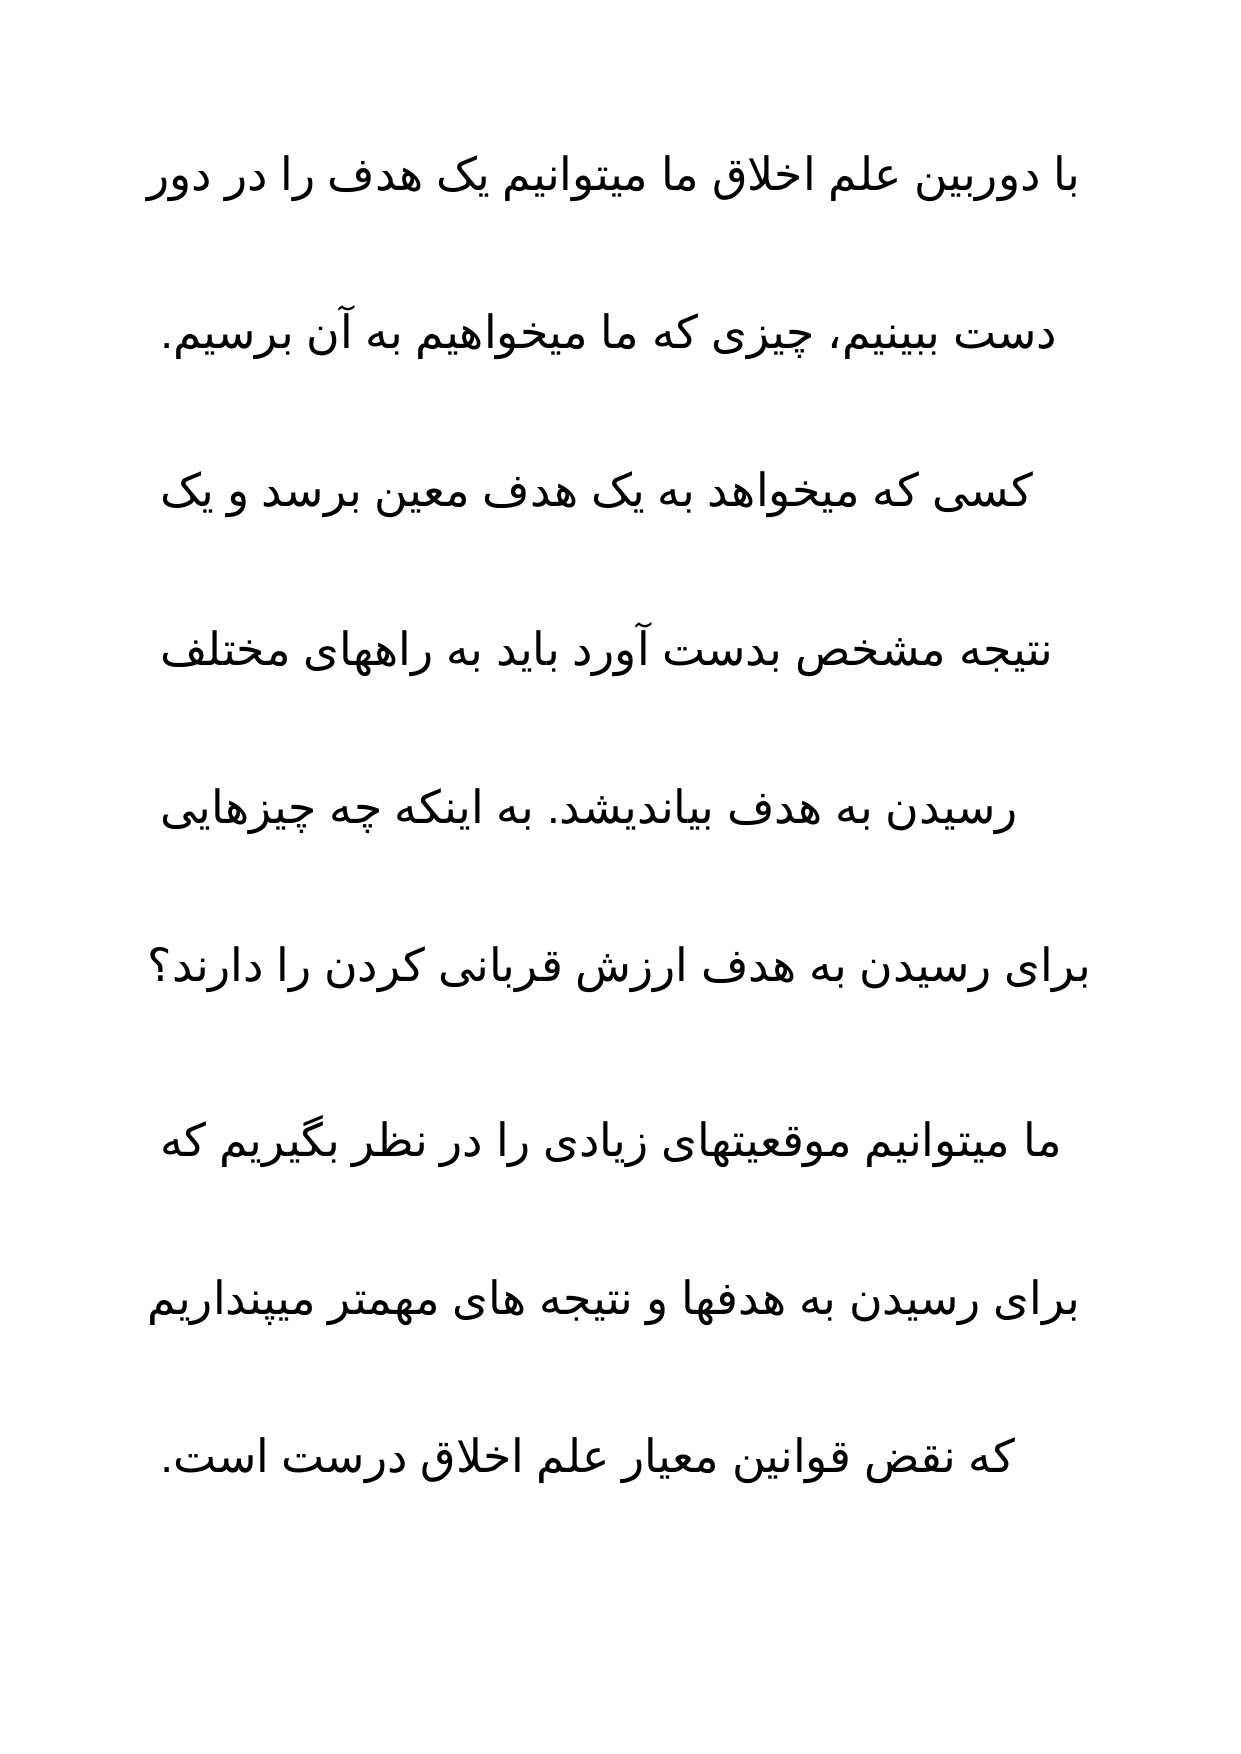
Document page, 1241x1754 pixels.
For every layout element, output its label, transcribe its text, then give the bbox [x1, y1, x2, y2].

text ما میتوانیم موقعیتهای زیادی را در نظر بگیریم که برای رسیدن به هدفها و نتیجه های مهمتر میپنداریم که نقض قوانین معیار علم اخلاق درست است. خیلی ها اینطور فکر میکنند که دروغ گفتن به کسی که میخواهد به شخص دیگری آسیب بزند بمنظور فریب دادن او کار درستی است. این هدف که نگذاریم کسی آسیب ببیند میشود مهمتر از قانون دروغ نگفتن. [148, 1113, 1093, 1482]
text با دوربین علم اخلاق ما میتوانیم یک هدف را در دور دست ببینیم، چیزی که ما میخواهیم به آن برسیم. کسی که میخواهد به یک هدف معین برسد و یک نتیجه مشخص بدست آورد باید به راههای مختلف رسیدن به هدف بیاندیشد. به اینکه چه چیزهایی برای رسیدن به هدف ارزش قربانی کردن را دارند؟ [148, 148, 1093, 991]
